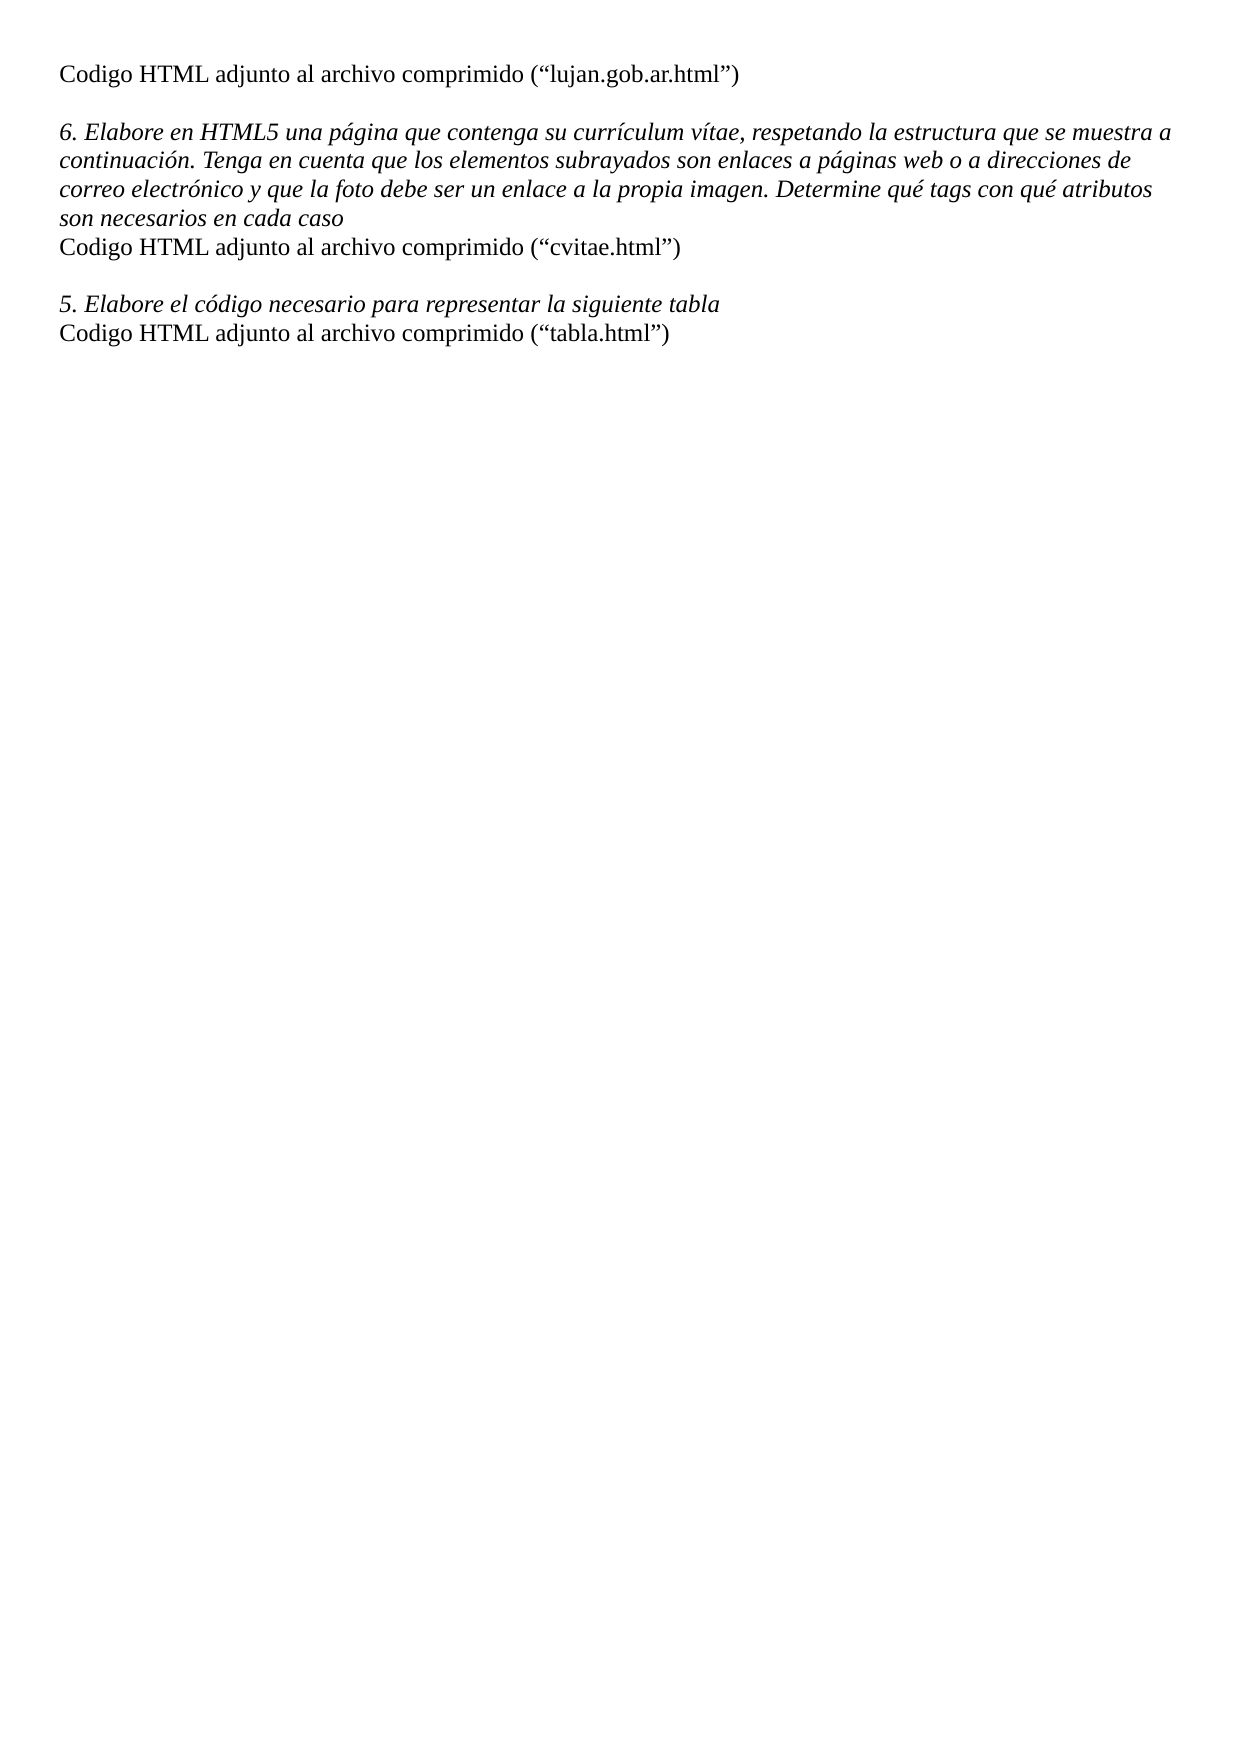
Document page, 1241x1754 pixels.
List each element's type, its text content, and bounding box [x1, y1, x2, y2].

text 6. Elabore en HTML5 una página que contenga su currículum vítae, respetando la estructura que se muestra a continuación. Tenga en cuenta que los elementos subrayados son enlaces a páginas web o a direcciones de correo electrónico y que la foto debe ser un enlace a la propia imagen. Determine qué tags con qué atributos son necesarios en cada caso [59, 117, 1181, 232]
text Codigo HTML adjunto al archivo comprimido (“tabla.html”) [59, 318, 1181, 347]
text 5. Elabore el código necesario para representar la siguiente tabla [59, 289, 1181, 318]
text Codigo HTML adjunto al archivo comprimido (“lujan.gob.ar.html”) [59, 59, 1181, 88]
text Codigo HTML adjunto al archivo comprimido (“cvitae.html”) [59, 232, 1181, 260]
